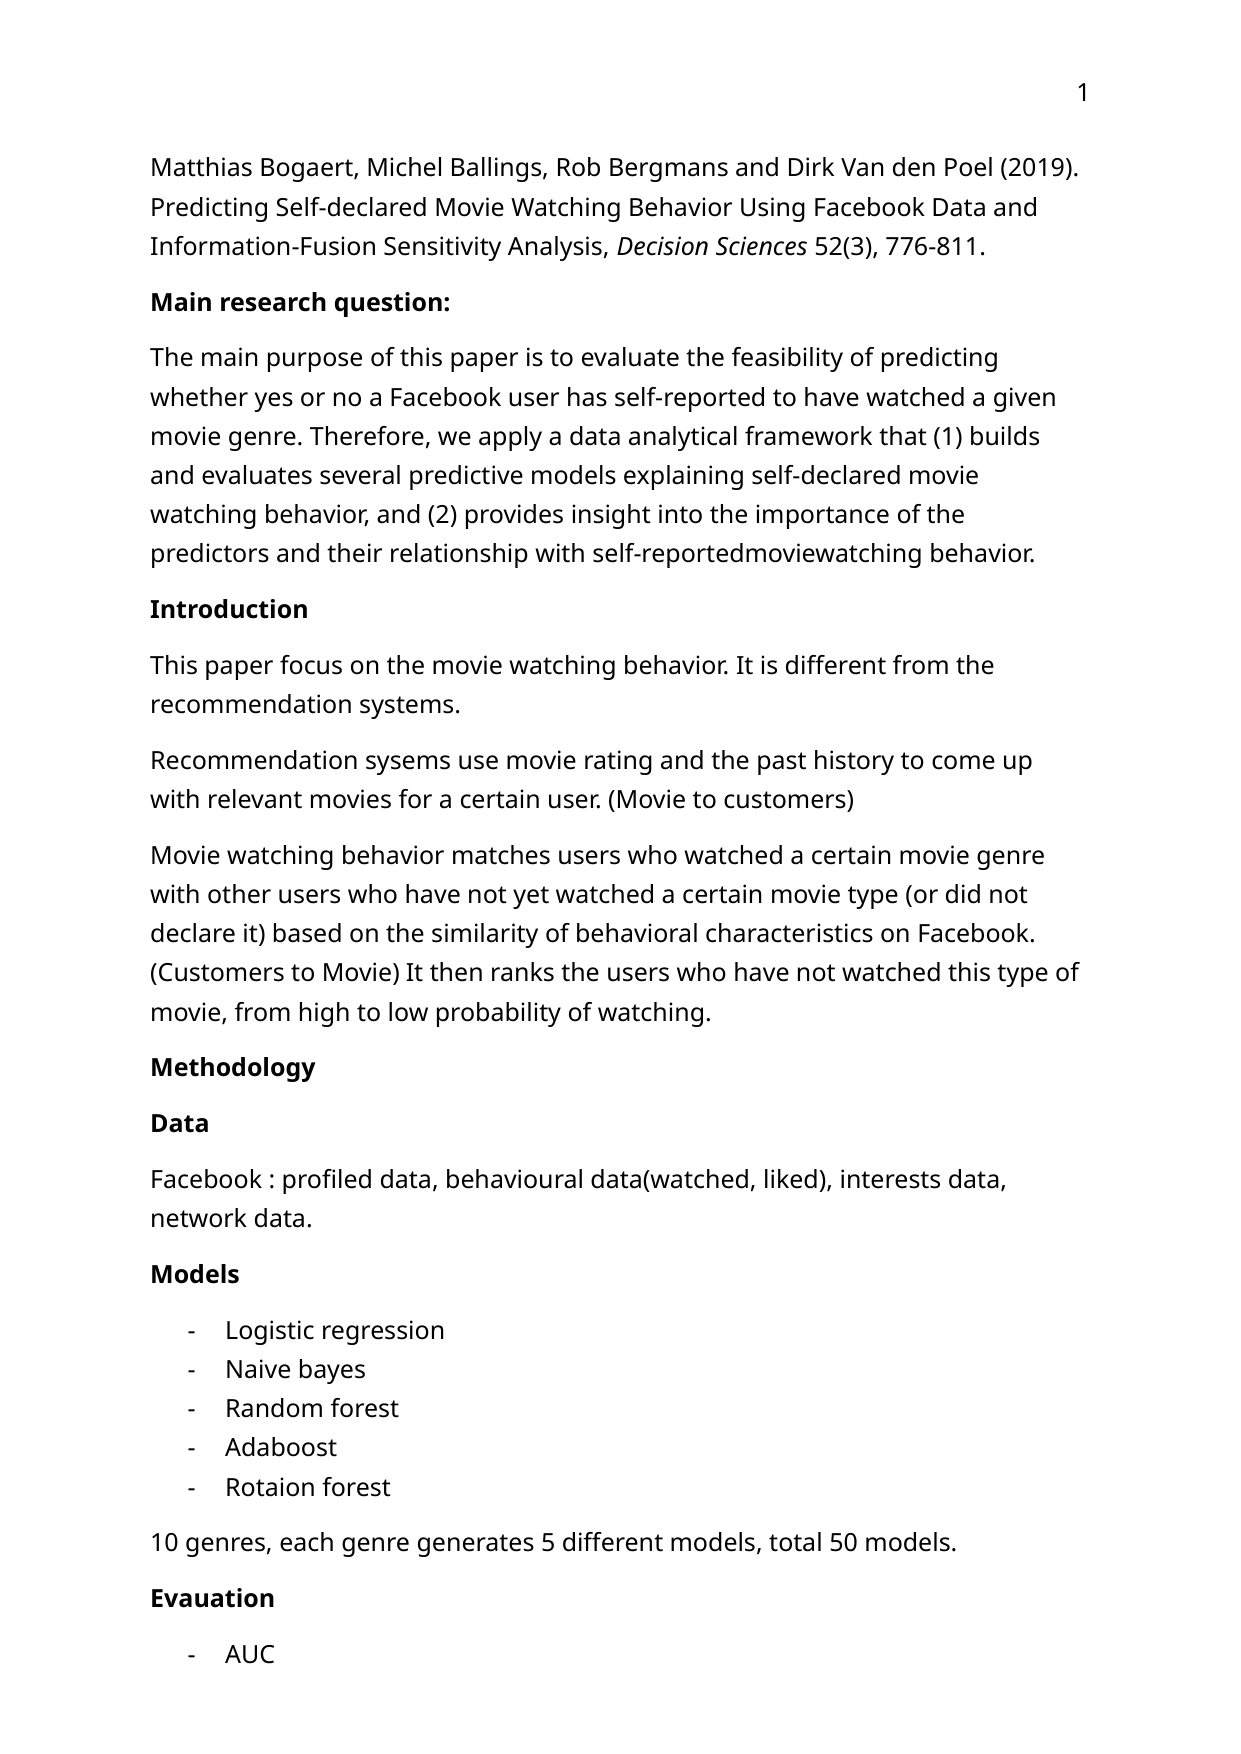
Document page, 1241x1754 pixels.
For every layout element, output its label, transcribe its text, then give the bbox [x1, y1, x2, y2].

list Logistic regression [187, 1312, 1090, 1347]
list Naive bayes [187, 1352, 1090, 1386]
list Rotaion forest [187, 1469, 1090, 1503]
list Adaboost [187, 1430, 1090, 1464]
text Introduction [150, 592, 1090, 626]
list Random forest [187, 1391, 1090, 1425]
text Evauation [150, 1581, 1090, 1615]
text 10 genres, each genre generates 5 different models, total 50 models. [150, 1525, 1090, 1559]
text Data [150, 1106, 1090, 1140]
text Matthias Bogaert, Michel Ballings, Rob Bergmans and Dirk Van den Poel (2019). Predicting Self-declared Movie Watching Behavior Using Facebook Data and Information-Fusion Sensitivity Analysis, Decision Sciences 52(3), 776-811. [150, 150, 1090, 262]
text The main purpose of this paper is to evaluate the feasibility of predicting whether yes or no a Facebook user has self-reported to have watched a given movie genre. Therefore, we apply a data analytical framework that (1) builds and evaluates several predictive models explaining self-declared movie watching behavior, and (2) provides insight into the importance of the predictors and their relationship with self-reportedmoviewatching behavior. [150, 340, 1090, 570]
list AUC [187, 1637, 1090, 1671]
text Methodology [150, 1050, 1090, 1084]
text Models [150, 1257, 1090, 1291]
text Facebook : profiled data, behavioural data(watched, liked), interests data, network data. [150, 1162, 1090, 1235]
text This paper focus on the movie watching behavior. It is different from the recommendation systems. [150, 647, 1090, 721]
text Recommendation sysems use movie rating and the past history to come up with relevant movies for a certain user. (Movie to customers) [150, 742, 1090, 816]
text Main research question: [150, 284, 1090, 318]
text Movie watching behavior matches users who watched a certain movie genre with other users who have not yet watched a certain movie type (or did not declare it) based on the similarity of behavioral characteristics on Facebook. (Customers to Movie) It then ranks the users who have not watched this type of movie, from high to low probability of watching. [150, 837, 1090, 1028]
